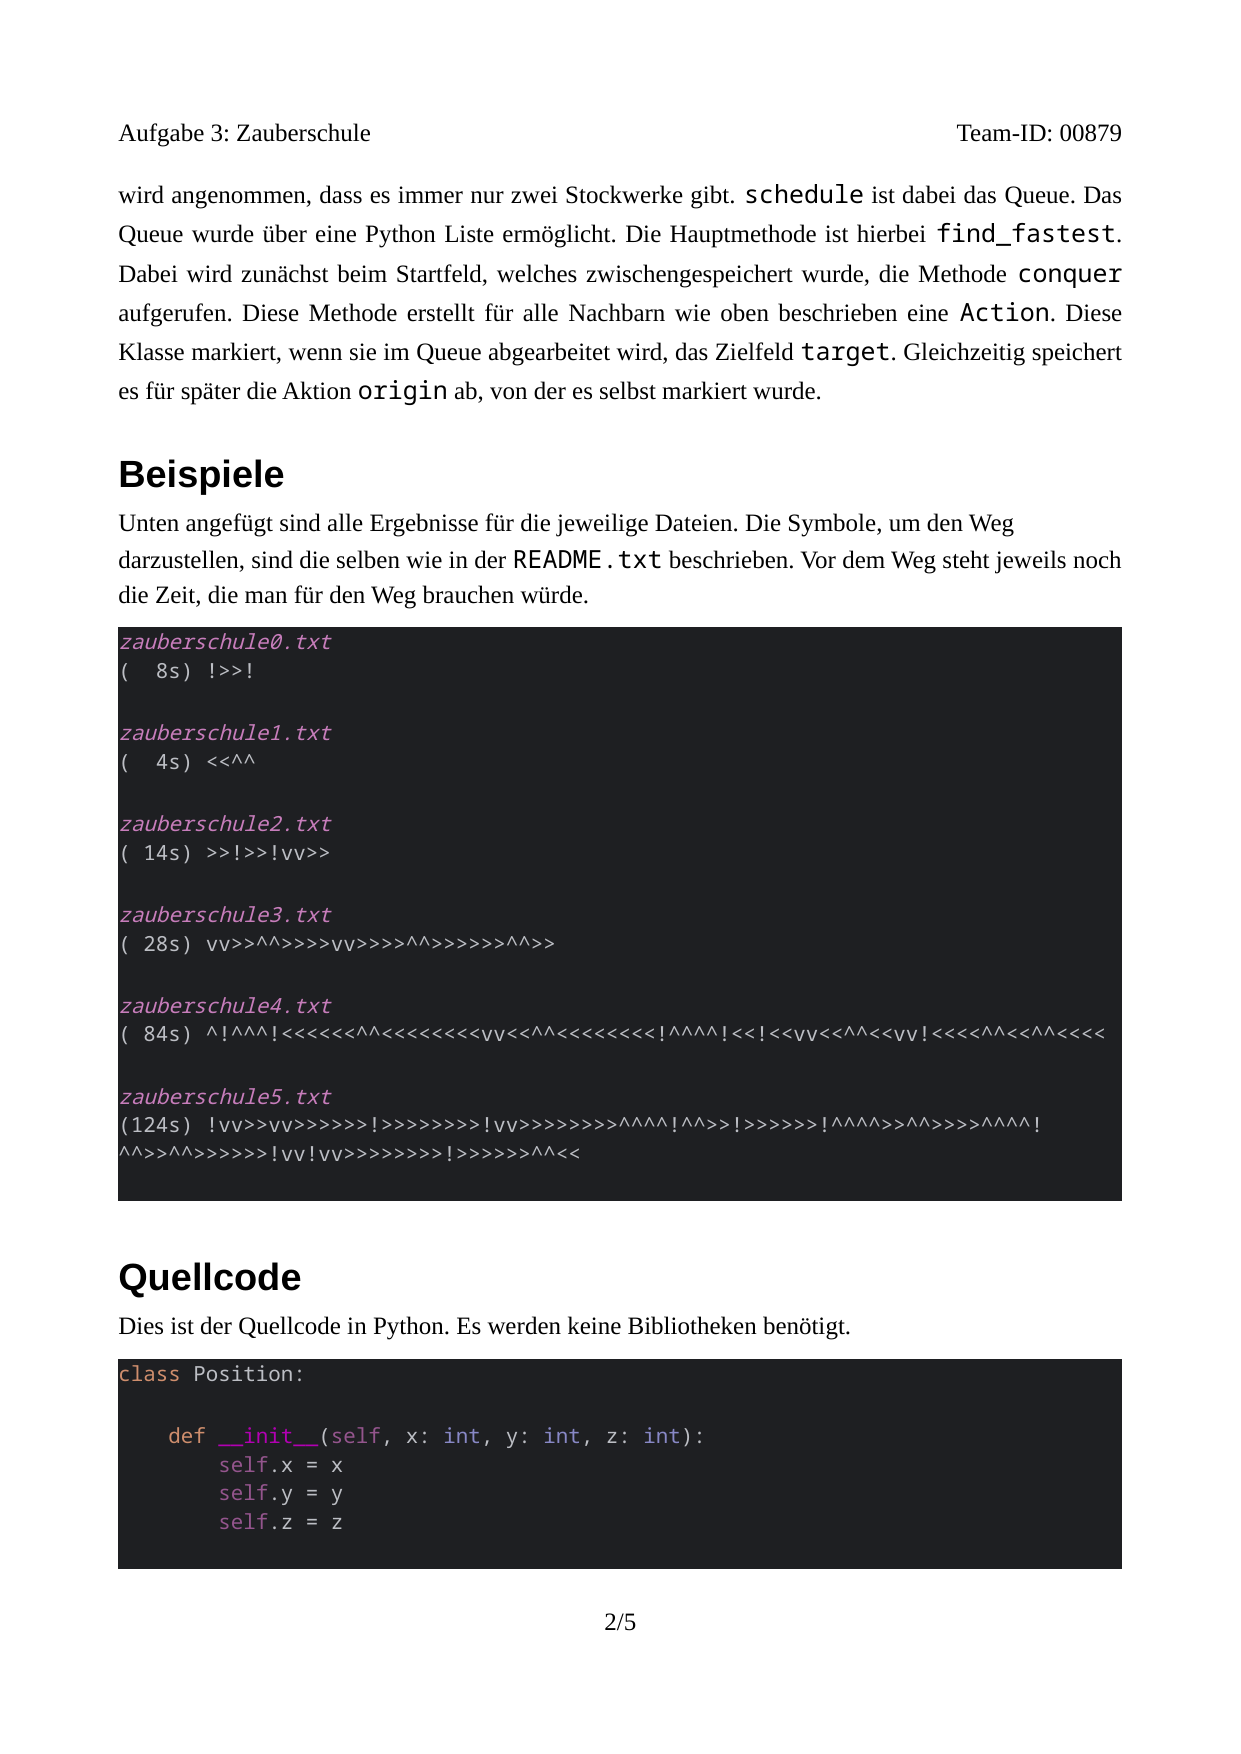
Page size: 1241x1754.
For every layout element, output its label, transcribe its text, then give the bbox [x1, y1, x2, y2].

text wird angenommen, dass es immer nur zwei Stockwerke gibt. schedule ist dabei das Queue. Das Queue wurde über eine Python Liste ermöglicht. Die Hauptmethode ist hierbei find_fastest. Dabei wird zunächst beim Startfeld, welches zwischengespeichert wurde, die Methode conquer aufgerufen. Diese Methode erstellt für alle Nachbarn wie oben beschrieben eine Action. Diese Klasse markiert, wenn sie im Queue abgearbeitet wird, das Zielfeld target. Gleichzeitig speichert es für später die Aktion origin ab, von der es selbst markiert wurde. [118, 177, 1122, 407]
text zauberschule0.txt ( 8s) !>>! zauberschule1.txt ( 4s) <<^^ zauberschule2.txt ( 14s) >>!>>!vv>> zauberschule3.txt ( 28s) vv>>^^>>>>vv>>>>^^>>>>>>^^>> zauberschule4.txt ( 84s) ^!^^^!<<<<<<^^<<<<<<<<vv<<^^<<<<<<<<!^^^^!<<!<<vv<<^^<<vv!<<<<^^<<^^<<<< zauberschule5.txt (124s) !vv>>vv>>>>>>!>>>>>>>>!vv>>>>>>>>^^^^!^^>>!>>>>>>!^^^^>>^^>>>>^^^^!^^>>^^>>>>>>!vv!vv>>>>>>>>!>>>>>>^^<< [118, 627, 1122, 1201]
text Unten angefügt sind alle Ergebnisse für die jeweilige Dateien. Die Symbole, um den Weg darzustellen, sind die selben wie in der README.txt beschrieben. Vor dem Weg steht jeweils noch die Zeit, die man für den Weg brauchen würde. [118, 508, 1122, 608]
text Dies ist der Quellcode in Python. Es werden keine Bibliotheken benötigt. [118, 1311, 1122, 1340]
text class Position: def __init__(self, x: int, y: int, z: int): self.x = x self.y = y self.z = z [118, 1359, 1122, 1569]
subtitle Beispiele [118, 451, 1122, 495]
subtitle Quellcode [118, 1255, 1122, 1299]
